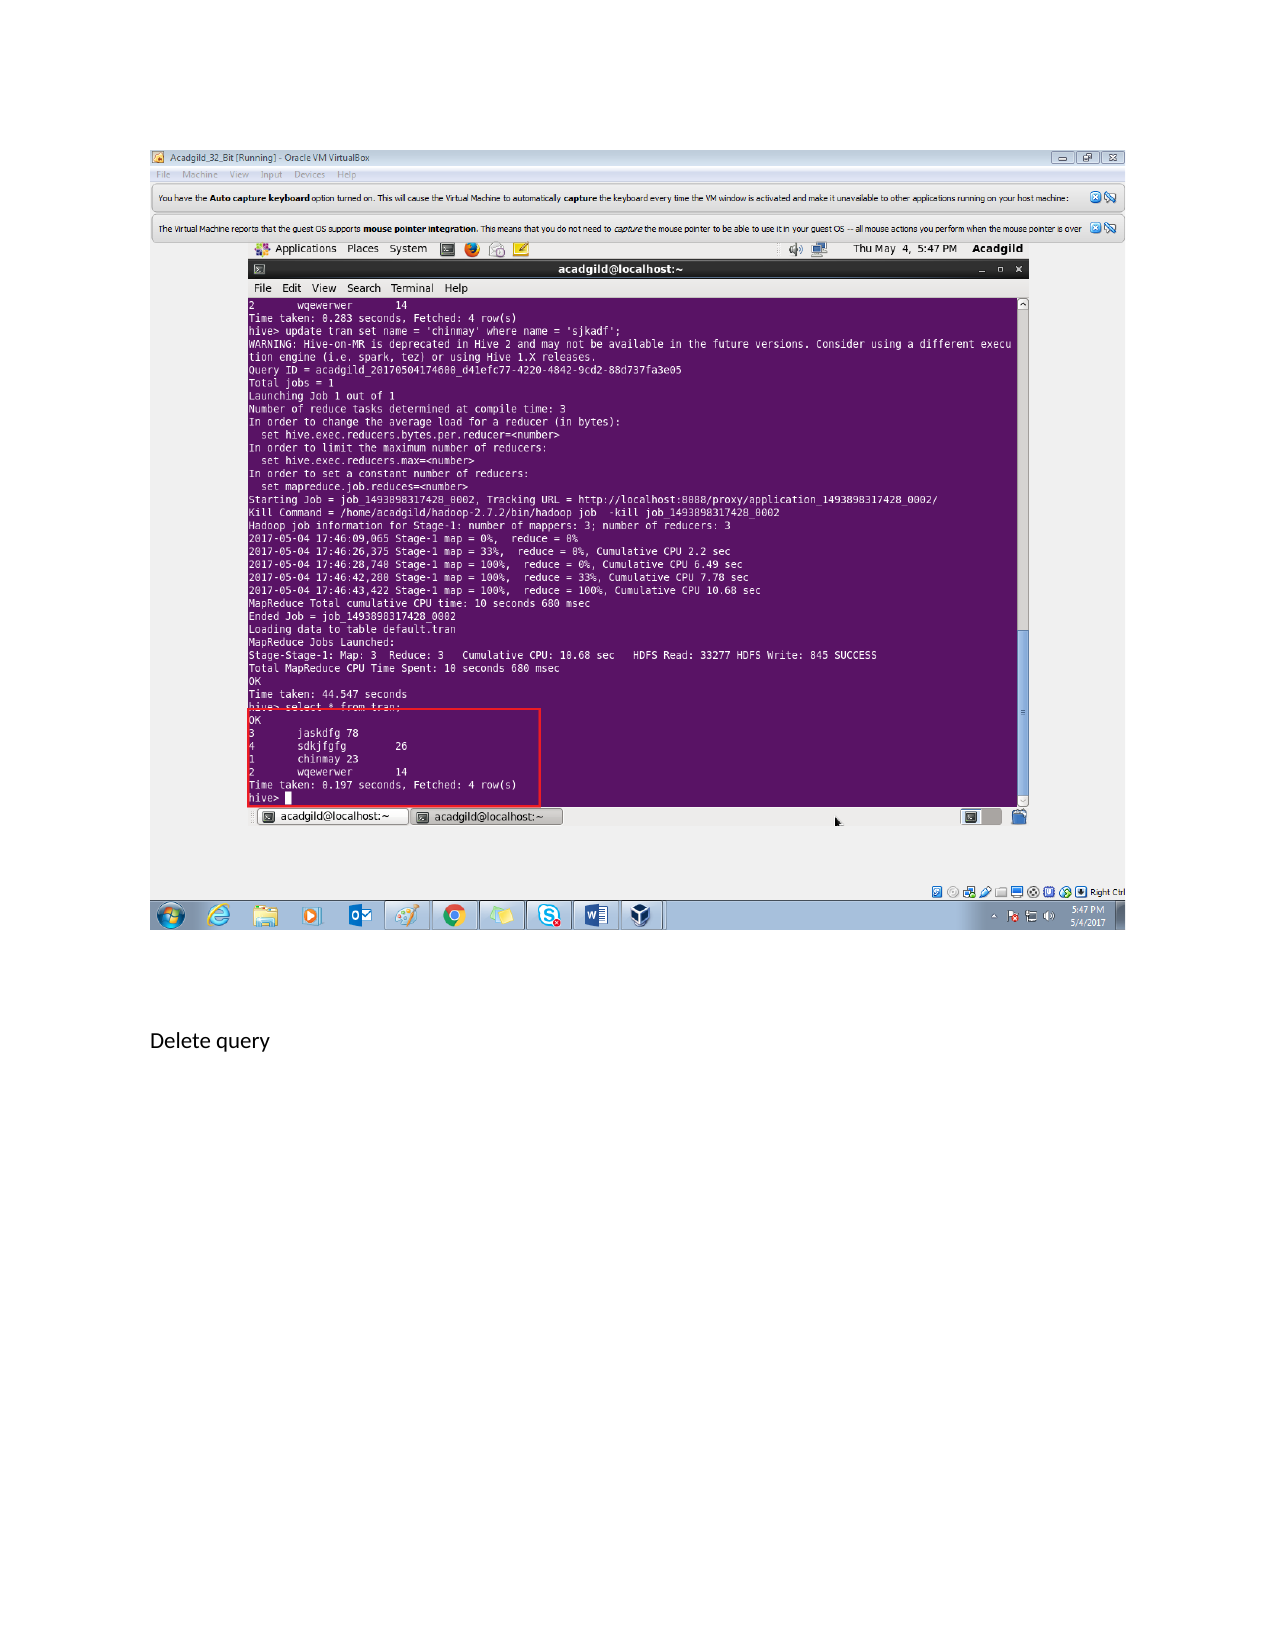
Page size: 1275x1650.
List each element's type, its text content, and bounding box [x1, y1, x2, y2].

picture [150, 150, 1125, 930]
text Delete query [150, 1026, 1125, 1054]
